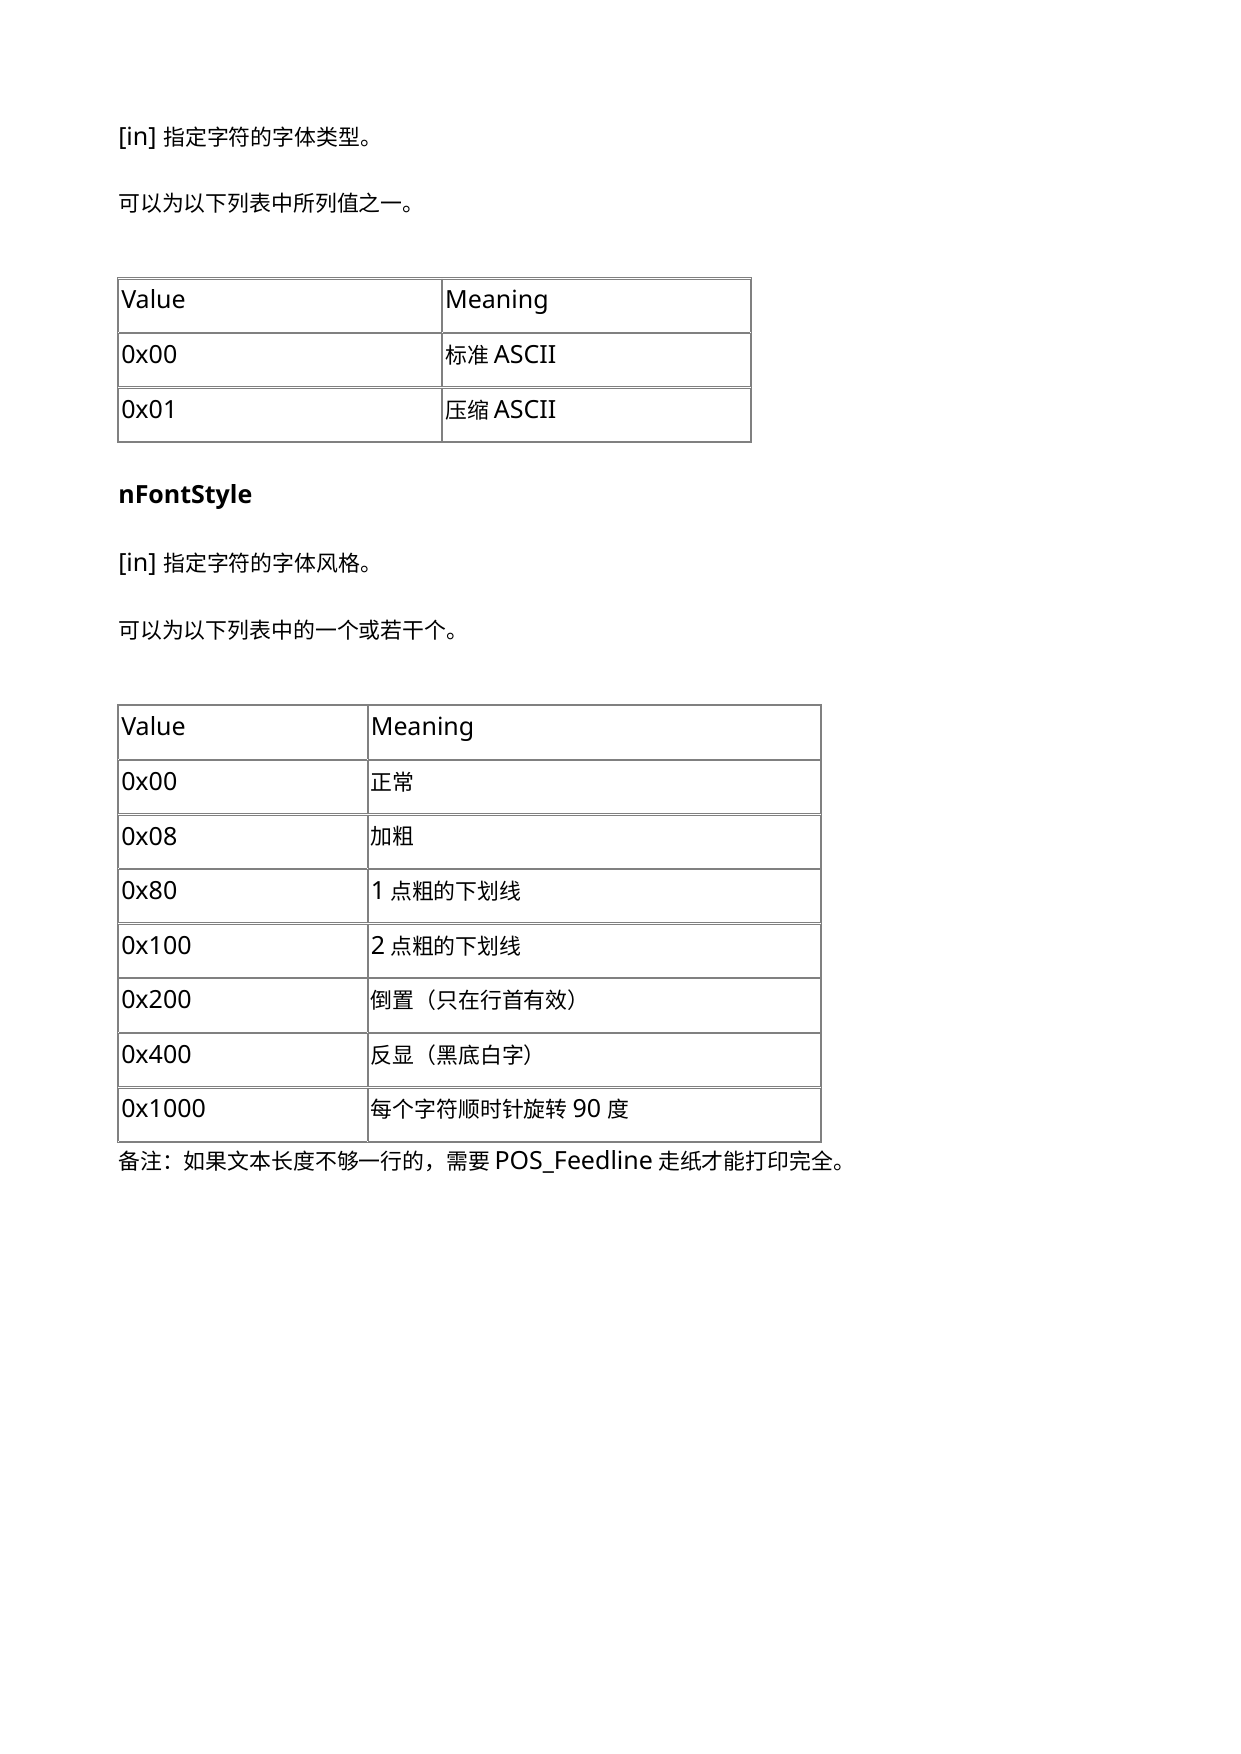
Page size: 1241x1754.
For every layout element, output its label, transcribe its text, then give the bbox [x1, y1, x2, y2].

table_cell 标准 ASCII [443, 334, 750, 386]
table_cell 加粗 [369, 816, 820, 868]
table_cell 1点粗的下划线 [369, 870, 820, 922]
table_cell 0x1000 [119, 1089, 367, 1141]
text 备注：如果文本长度不够一行的，需要POS_Feedline走纸才能打印完全。 [118, 1143, 1122, 1177]
table_cell 0x01 [119, 389, 441, 441]
table_cell 0x100 [119, 925, 367, 977]
table_cell 0x08 [119, 816, 367, 868]
table_cell 2点粗的下划线 [369, 925, 820, 977]
text [in] 指定字符的字体类型。 可以为以下列表中所列值之一。 [118, 118, 1122, 218]
table_header Meaning [369, 706, 820, 758]
table_cell 反显（黑底白字） [369, 1034, 820, 1086]
table_cell 0x00 [119, 761, 367, 813]
table_header Value [119, 280, 441, 332]
table_cell 正常 [369, 761, 820, 813]
table_cell 压缩 ASCII [443, 389, 750, 441]
table_cell 0x400 [119, 1034, 367, 1086]
table_header Meaning [443, 280, 750, 332]
table_cell 0x200 [119, 979, 367, 1031]
table_cell 0x00 [119, 334, 441, 386]
table_cell 0x80 [119, 870, 367, 922]
table_cell 倒置（只在行首有效） [369, 979, 820, 1031]
table_header Value [119, 706, 367, 758]
table_cell 每个字符顺时针旋转 90 度 [369, 1089, 820, 1141]
text nFontStyle [in] 指定字符的字体风格。 可以为以下列表中的一个或若干个。 [118, 443, 1122, 645]
